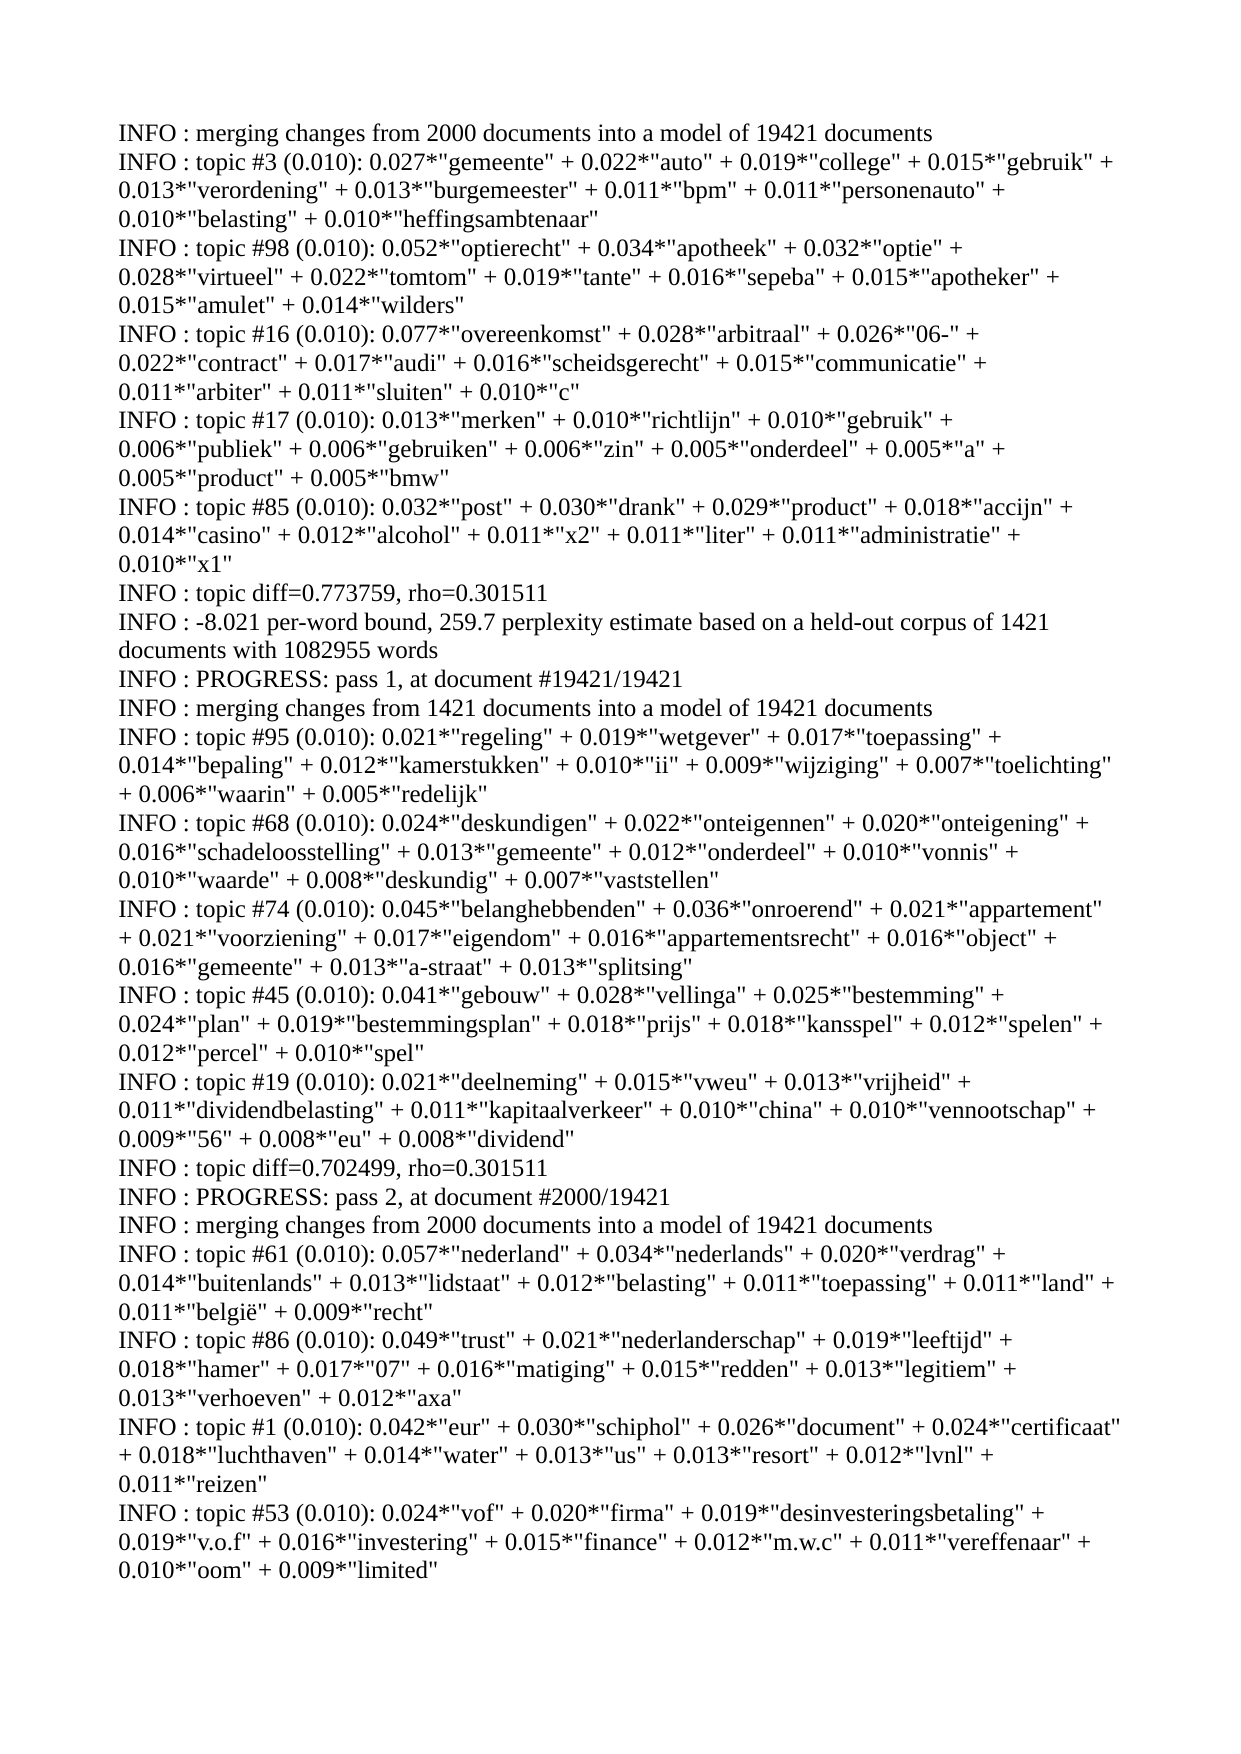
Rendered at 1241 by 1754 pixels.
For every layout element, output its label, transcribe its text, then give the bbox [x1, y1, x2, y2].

text INFO : topic #61 (0.010): 0.057*"nederland" + 0.034*"nederlands" + 0.020*"verdrag" + 0.014*"buitenlands" + 0.013*"lidstaat" + 0.012*"belasting" + 0.011*"toepassing" + 0.011*"land" + 0.011*"belgië" + 0.009*"recht" [118, 1239, 1122, 1326]
text INFO : merging changes from 2000 documents into a model of 19421 documents [118, 118, 1122, 147]
text INFO : topic #45 (0.010): 0.041*"gebouw" + 0.028*"vellinga" + 0.025*"bestemming" + 0.024*"plan" + 0.019*"bestemmingsplan" + 0.018*"prijs" + 0.018*"kansspel" + 0.012*"spelen" + 0.012*"percel" + 0.010*"spel" [118, 981, 1122, 1067]
text INFO : -8.021 per-word bound, 259.7 perplexity estimate based on a held-out corpus of 1421 documents with 1082955 words [118, 607, 1122, 664]
text INFO : PROGRESS: pass 1, at document #19421/19421 [118, 664, 1122, 693]
text INFO : topic #95 (0.010): 0.021*"regeling" + 0.019*"wetgever" + 0.017*"toepassing" + 0.014*"bepaling" + 0.012*"kamerstukken" + 0.010*"ii" + 0.009*"wijziging" + 0.007*"toelichting" + 0.006*"waarin" + 0.005*"redelijk" [118, 722, 1122, 808]
text INFO : merging changes from 2000 documents into a model of 19421 documents [118, 1211, 1122, 1239]
text INFO : PROGRESS: pass 2, at document #2000/19421 [118, 1182, 1122, 1211]
text INFO : merging changes from 1421 documents into a model of 19421 documents [118, 693, 1122, 722]
text INFO : topic #16 (0.010): 0.077*"overeenkomst" + 0.028*"arbitraal" + 0.026*"06-" + 0.022*"contract" + 0.017*"audi" + 0.016*"scheidsgerecht" + 0.015*"communicatie" + 0.011*"arbiter" + 0.011*"sluiten" + 0.010*"c" [118, 319, 1122, 406]
text INFO : topic #68 (0.010): 0.024*"deskundigen" + 0.022*"onteigennen" + 0.020*"onteigening" + 0.016*"schadeloosstelling" + 0.013*"gemeente" + 0.012*"onderdeel" + 0.010*"vonnis" + 0.010*"waarde" + 0.008*"deskundig" + 0.007*"vaststellen" [118, 808, 1122, 894]
text INFO : topic #85 (0.010): 0.032*"post" + 0.030*"drank" + 0.029*"product" + 0.018*"accijn" + 0.014*"casino" + 0.012*"alcohol" + 0.011*"x2" + 0.011*"liter" + 0.011*"administratie" + 0.010*"x1" [118, 492, 1122, 578]
text INFO : topic #19 (0.010): 0.021*"deelneming" + 0.015*"vweu" + 0.013*"vrijheid" + 0.011*"dividendbelasting" + 0.011*"kapitaalverkeer" + 0.010*"china" + 0.010*"vennootschap" + 0.009*"56" + 0.008*"eu" + 0.008*"dividend" [118, 1067, 1122, 1153]
text INFO : topic #53 (0.010): 0.024*"vof" + 0.020*"firma" + 0.019*"desinvesteringsbetaling" + 0.019*"v.o.f" + 0.016*"investering" + 0.015*"finance" + 0.012*"m.w.c" + 0.011*"vereffenaar" + 0.010*"oom" + 0.009*"limited" [118, 1498, 1122, 1584]
text INFO : topic diff=0.702499, rho=0.301511 [118, 1153, 1122, 1182]
text INFO : topic diff=0.773759, rho=0.301511 [118, 578, 1122, 607]
text INFO : topic #17 (0.010): 0.013*"merken" + 0.010*"richtlijn" + 0.010*"gebruik" + 0.006*"publiek" + 0.006*"gebruiken" + 0.006*"zin" + 0.005*"onderdeel" + 0.005*"a" + 0.005*"product" + 0.005*"bmw" [118, 406, 1122, 492]
text INFO : topic #74 (0.010): 0.045*"belanghebbenden" + 0.036*"onroerend" + 0.021*"appartement" + 0.021*"voorziening" + 0.017*"eigendom" + 0.016*"appartementsrecht" + 0.016*"object" + 0.016*"gemeente" + 0.013*"a-straat" + 0.013*"splitsing" [118, 894, 1122, 981]
text INFO : topic #1 (0.010): 0.042*"eur" + 0.030*"schiphol" + 0.026*"document" + 0.024*"certificaat" + 0.018*"luchthaven" + 0.014*"water" + 0.013*"us" + 0.013*"resort" + 0.012*"lvnl" + 0.011*"reizen" [118, 1412, 1122, 1498]
text INFO : topic #86 (0.010): 0.049*"trust" + 0.021*"nederlanderschap" + 0.019*"leeftijd" + 0.018*"hamer" + 0.017*"07" + 0.016*"matiging" + 0.015*"redden" + 0.013*"legitiem" + 0.013*"verhoeven" + 0.012*"axa" [118, 1326, 1122, 1412]
text INFO : topic #3 (0.010): 0.027*"gemeente" + 0.022*"auto" + 0.019*"college" + 0.015*"gebruik" + 0.013*"verordening" + 0.013*"burgemeester" + 0.011*"bpm" + 0.011*"personenauto" + 0.010*"belasting" + 0.010*"heffingsambtenaar" [118, 147, 1122, 233]
text INFO : topic #98 (0.010): 0.052*"optierecht" + 0.034*"apotheek" + 0.032*"optie" + 0.028*"virtueel" + 0.022*"tomtom" + 0.019*"tante" + 0.016*"sepeba" + 0.015*"apotheker" + 0.015*"amulet" + 0.014*"wilders" [118, 233, 1122, 319]
